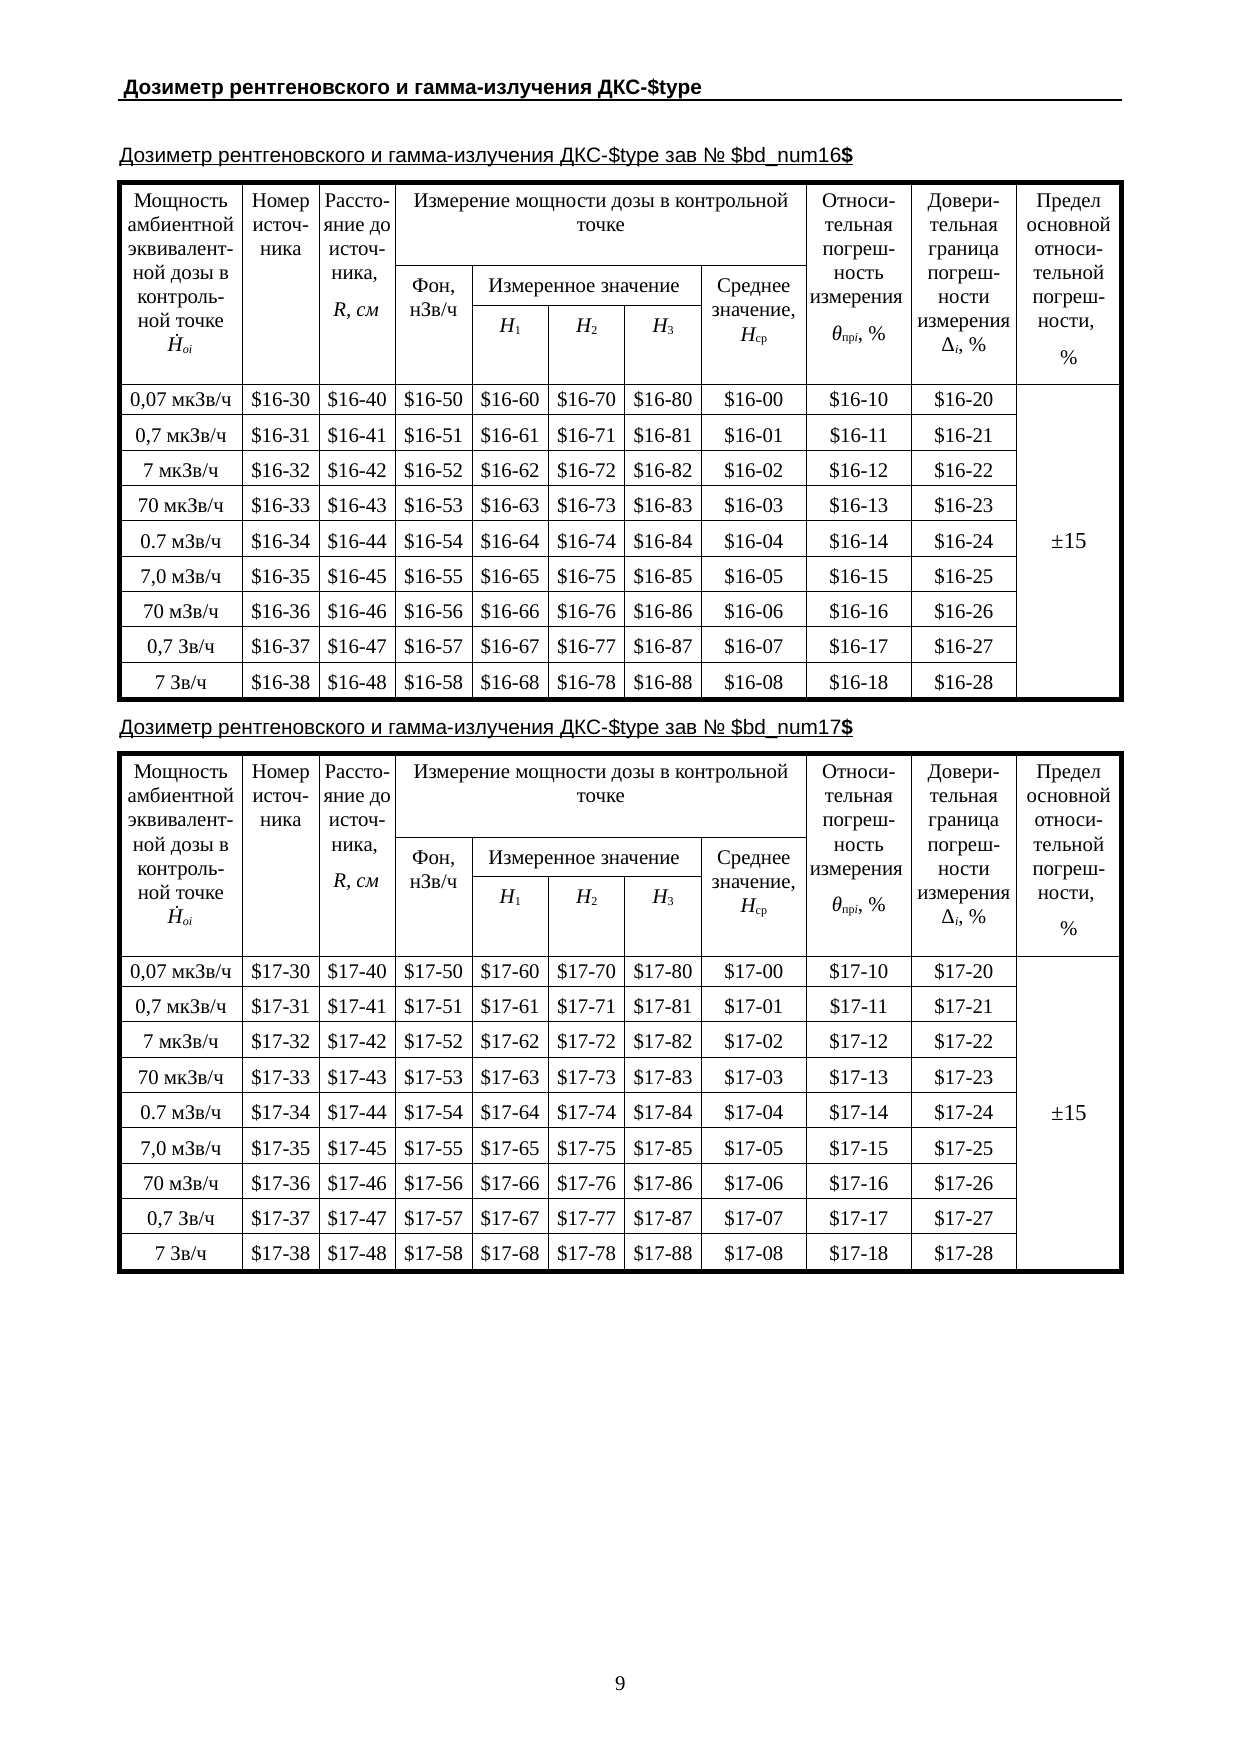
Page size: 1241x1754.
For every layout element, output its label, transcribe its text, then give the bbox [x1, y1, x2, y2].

table_cell $17-01 [702, 987, 806, 1021]
table_cell H3 [625, 877, 701, 956]
table_cell $17-82 [625, 1022, 701, 1057]
table_cell Номер источ-ника [243, 756, 319, 956]
table_cell $17-26 [912, 1164, 1016, 1198]
table_cell $16-83 [625, 486, 701, 520]
table_cell $17-13 [807, 1058, 911, 1092]
table_cell $16-55 [396, 557, 472, 591]
table_cell $16-32 [243, 451, 319, 485]
table_cell $16-25 [912, 557, 1016, 591]
table_cell $16-64 [473, 521, 548, 556]
table_cell $16-33 [243, 486, 319, 520]
table_cell $16-23 [912, 486, 1016, 520]
table_cell $17-45 [320, 1128, 395, 1162]
table_cell Мощность амбиентной эквивалент-ной дозы в контроль-ной точке Ḣoi [122, 756, 242, 956]
table_cell $17-16 [807, 1164, 911, 1198]
table_cell 0,7 мкЗв/ч [122, 415, 242, 450]
table_cell $17-41 [320, 987, 395, 1021]
table_cell $17-06 [702, 1164, 806, 1198]
table_cell $17-38 [243, 1234, 319, 1268]
table_cell $16-60 [473, 385, 548, 414]
table_cell $17-32 [243, 1022, 319, 1057]
table_cell $16-51 [396, 415, 472, 450]
table_cell $16-34 [243, 521, 319, 556]
table_cell Фон, нЗв/ч [396, 266, 472, 384]
table_cell $16-65 [473, 557, 548, 591]
table_cell $16-24 [912, 521, 1016, 556]
table_cell $16-62 [473, 451, 548, 485]
table_cell Относи-тельная погреш-ность измерения θпрi, % [807, 185, 911, 384]
table_cell 0,07 мкЗв/ч [122, 385, 242, 414]
table_cell $17-24 [912, 1093, 1016, 1127]
table_cell 70 мкЗв/ч [122, 486, 242, 520]
table_cell $17-43 [320, 1058, 395, 1092]
table_cell $16-11 [807, 415, 911, 450]
table_cell $17-85 [625, 1128, 701, 1162]
table_cell $17-35 [243, 1128, 319, 1162]
table_cell 70 мкЗв/ч [122, 1058, 242, 1092]
table_cell $17-80 [625, 957, 701, 986]
table_cell H1 [473, 877, 548, 956]
table_cell $17-78 [549, 1234, 624, 1268]
table_cell 7 мкЗв/ч [122, 451, 242, 485]
table_cell $16-26 [912, 592, 1016, 626]
table_cell $16-17 [807, 627, 911, 662]
table_cell $17-47 [320, 1199, 395, 1233]
table_cell $17-10 [807, 957, 911, 986]
table_cell $16-58 [396, 663, 472, 697]
table_cell $16-82 [625, 451, 701, 485]
table_cell $16-00 [702, 385, 806, 414]
table_cell $16-57 [396, 627, 472, 662]
table_cell 7,0 мЗв/ч [122, 1128, 242, 1162]
table_cell $16-30 [243, 385, 319, 414]
table_cell $16-15 [807, 557, 911, 591]
table_cell $16-35 [243, 557, 319, 591]
table_cell $16-07 [702, 627, 806, 662]
table_cell $16-47 [320, 627, 395, 662]
table_cell $17-63 [473, 1058, 548, 1092]
table_cell Измерение мощности дозы в контрольной точке [396, 756, 806, 837]
table_cell $17-17 [807, 1199, 911, 1233]
table_cell $17-75 [549, 1128, 624, 1162]
table_cell $16-14 [807, 521, 911, 556]
table_cell $17-87 [625, 1199, 701, 1233]
table_cell $16-02 [702, 451, 806, 485]
table_cell $16-05 [702, 557, 806, 591]
table_cell $17-83 [625, 1058, 701, 1092]
table_cell Среднее значение, Hср [702, 266, 806, 384]
table_cell H2 [549, 306, 624, 384]
table_cell $17-23 [912, 1058, 1016, 1092]
table_cell Фон, нЗв/ч [396, 838, 472, 956]
table_cell $17-00 [702, 957, 806, 986]
table_cell Довери-тельная граница погреш-ности измерения Δi, % [912, 756, 1016, 956]
table_cell $17-58 [396, 1234, 472, 1268]
table_cell $16-12 [807, 451, 911, 485]
table_cell $17-02 [702, 1022, 806, 1057]
table_cell $17-70 [549, 957, 624, 986]
table_cell $17-15 [807, 1128, 911, 1162]
table_cell $16-44 [320, 521, 395, 556]
table_cell Измеренное значение [473, 266, 701, 305]
table_cell $16-71 [549, 415, 624, 450]
table_cell 70 мЗв/ч [122, 1164, 242, 1198]
table_cell $16-52 [396, 451, 472, 485]
table_cell $16-77 [549, 627, 624, 662]
table_cell $16-08 [702, 663, 806, 697]
table_cell $17-67 [473, 1199, 548, 1233]
table_cell 0,7 Зв/ч [122, 1199, 242, 1233]
table_cell $16-40 [320, 385, 395, 414]
table_header Дозиметр рентгеновского и гамма-излучения ДКС-$type зав № $bd_num17$ [119, 702, 1121, 751]
table_cell 0.7 мЗв/ч [122, 521, 242, 556]
table_cell 0,07 мкЗв/ч [122, 957, 242, 986]
table_cell $16-67 [473, 627, 548, 662]
table_cell Предел основной относи-тельной погреш-ности, % [1017, 185, 1119, 384]
table_cell $17-34 [243, 1093, 319, 1127]
table_cell $16-27 [912, 627, 1016, 662]
table_cell $17-54 [396, 1093, 472, 1127]
table_cell $16-61 [473, 415, 548, 450]
table_cell $16-68 [473, 663, 548, 697]
table_cell $17-27 [912, 1199, 1016, 1233]
table_cell $17-22 [912, 1022, 1016, 1057]
table_cell $16-48 [320, 663, 395, 697]
table_cell $17-64 [473, 1093, 548, 1127]
table_cell $16-53 [396, 486, 472, 520]
table_cell $17-07 [702, 1199, 806, 1233]
table_cell $17-03 [702, 1058, 806, 1092]
table_cell $16-73 [549, 486, 624, 520]
table_cell $16-87 [625, 627, 701, 662]
table_cell $17-14 [807, 1093, 911, 1127]
table_cell $16-63 [473, 486, 548, 520]
table_cell $17-48 [320, 1234, 395, 1268]
table_cell $16-37 [243, 627, 319, 662]
table_cell $16-13 [807, 486, 911, 520]
table_cell $17-11 [807, 987, 911, 1021]
table_cell $16-74 [549, 521, 624, 556]
table_cell $17-60 [473, 957, 548, 986]
table_cell $17-12 [807, 1022, 911, 1057]
table_cell $16-81 [625, 415, 701, 450]
table_cell $16-16 [807, 592, 911, 626]
table_cell 7,0 мЗв/ч [122, 557, 242, 591]
table_cell $16-72 [549, 451, 624, 485]
table_cell $17-68 [473, 1234, 548, 1268]
table_cell $16-86 [625, 592, 701, 626]
table_cell $17-51 [396, 987, 472, 1021]
table_cell $16-84 [625, 521, 701, 556]
table_cell $17-52 [396, 1022, 472, 1057]
table_cell $16-46 [320, 592, 395, 626]
table_cell 7 Зв/ч [122, 1234, 242, 1268]
table_cell $16-20 [912, 385, 1016, 414]
table_cell $16-42 [320, 451, 395, 485]
table_cell $17-84 [625, 1093, 701, 1127]
table_cell $16-43 [320, 486, 395, 520]
table_cell 7 мкЗв/ч [122, 1022, 242, 1057]
table_cell Номер источ-ника [243, 185, 319, 384]
table_cell H2 [549, 877, 624, 956]
table_cell ±15 [1017, 385, 1119, 697]
table_cell Измерение мощности дозы в контрольной точке [396, 185, 806, 265]
table_cell $17-81 [625, 987, 701, 1021]
table_cell H1 [473, 306, 548, 384]
table_cell $17-88 [625, 1234, 701, 1268]
table_cell $17-73 [549, 1058, 624, 1092]
table_cell $16-10 [807, 385, 911, 414]
table_cell $16-78 [549, 663, 624, 697]
table_cell $17-77 [549, 1199, 624, 1233]
table_header Дозиметр рентгеновского и гамма-излучения ДКС-$type зав № $bd_num16$ [119, 131, 1121, 179]
table_cell $17-36 [243, 1164, 319, 1198]
table_cell 7 Зв/ч [122, 663, 242, 697]
table_cell $17-53 [396, 1058, 472, 1092]
table_cell Измеренное значение [473, 838, 701, 876]
table_cell $17-33 [243, 1058, 319, 1092]
table_cell Рассто-яние до источ-ника, R, см [320, 756, 395, 956]
table_cell $16-54 [396, 521, 472, 556]
table_cell $17-50 [396, 957, 472, 986]
table_cell $16-04 [702, 521, 806, 556]
table_cell $16-85 [625, 557, 701, 591]
table_cell $17-55 [396, 1128, 472, 1162]
table_cell $17-86 [625, 1164, 701, 1198]
table_cell $16-28 [912, 663, 1016, 697]
table_cell ±15 [1017, 957, 1119, 1268]
table_cell $16-80 [625, 385, 701, 414]
table_cell $16-18 [807, 663, 911, 697]
table_cell $17-40 [320, 957, 395, 986]
table_cell $16-70 [549, 385, 624, 414]
table_cell 0,7 Зв/ч [122, 627, 242, 662]
table_cell $16-56 [396, 592, 472, 626]
table_cell 0.7 мЗв/ч [122, 1093, 242, 1127]
table_cell $17-56 [396, 1164, 472, 1198]
table_cell $16-66 [473, 592, 548, 626]
table_cell $17-08 [702, 1234, 806, 1268]
table_cell $16-45 [320, 557, 395, 591]
table_cell $17-37 [243, 1199, 319, 1233]
table_cell $16-01 [702, 415, 806, 450]
table_cell $16-06 [702, 592, 806, 626]
table_cell $16-76 [549, 592, 624, 626]
table_cell $16-03 [702, 486, 806, 520]
table_cell $17-66 [473, 1164, 548, 1198]
table_cell $17-20 [912, 957, 1016, 986]
table_cell $17-74 [549, 1093, 624, 1127]
table_cell $17-05 [702, 1128, 806, 1162]
table_cell $16-75 [549, 557, 624, 591]
table_cell $16-36 [243, 592, 319, 626]
table_cell $17-71 [549, 987, 624, 1021]
table_cell $17-57 [396, 1199, 472, 1233]
table_cell $17-04 [702, 1093, 806, 1127]
table_cell $17-21 [912, 987, 1016, 1021]
table_cell Мощность амбиентной эквивалент-ной дозы в контроль-ной точке Ḣoi [122, 185, 242, 384]
table_cell H3 [625, 306, 701, 384]
table_cell $16-21 [912, 415, 1016, 450]
table_cell $17-61 [473, 987, 548, 1021]
table_cell $17-72 [549, 1022, 624, 1057]
table_cell $17-31 [243, 987, 319, 1021]
table_cell Среднее значение, Hср [702, 838, 806, 956]
table_cell $17-28 [912, 1234, 1016, 1268]
table_cell Относи-тельная погреш-ность измерения θпрi, % [807, 756, 911, 956]
table_cell $17-42 [320, 1022, 395, 1057]
table_cell $17-44 [320, 1093, 395, 1127]
table_cell $17-76 [549, 1164, 624, 1198]
table_cell $16-41 [320, 415, 395, 450]
table_cell 70 мЗв/ч [122, 592, 242, 626]
table_cell $17-25 [912, 1128, 1016, 1162]
table_cell $17-65 [473, 1128, 548, 1162]
table_cell $16-31 [243, 415, 319, 450]
table_cell $17-18 [807, 1234, 911, 1268]
table_cell $16-22 [912, 451, 1016, 485]
table_cell $17-30 [243, 957, 319, 986]
table_cell Довери-тельная граница погреш-ности измерения Δi, % [912, 185, 1016, 384]
table_cell Рассто-яние до источ-ника, R, см [320, 185, 395, 384]
table_cell $16-88 [625, 663, 701, 697]
table_cell $16-50 [396, 385, 472, 414]
table_cell Предел основной относи-тельной погреш-ности, % [1017, 756, 1119, 956]
table_cell 0,7 мкЗв/ч [122, 987, 242, 1021]
table_cell $17-62 [473, 1022, 548, 1057]
table_cell $16-38 [243, 663, 319, 697]
table_cell $17-46 [320, 1164, 395, 1198]
